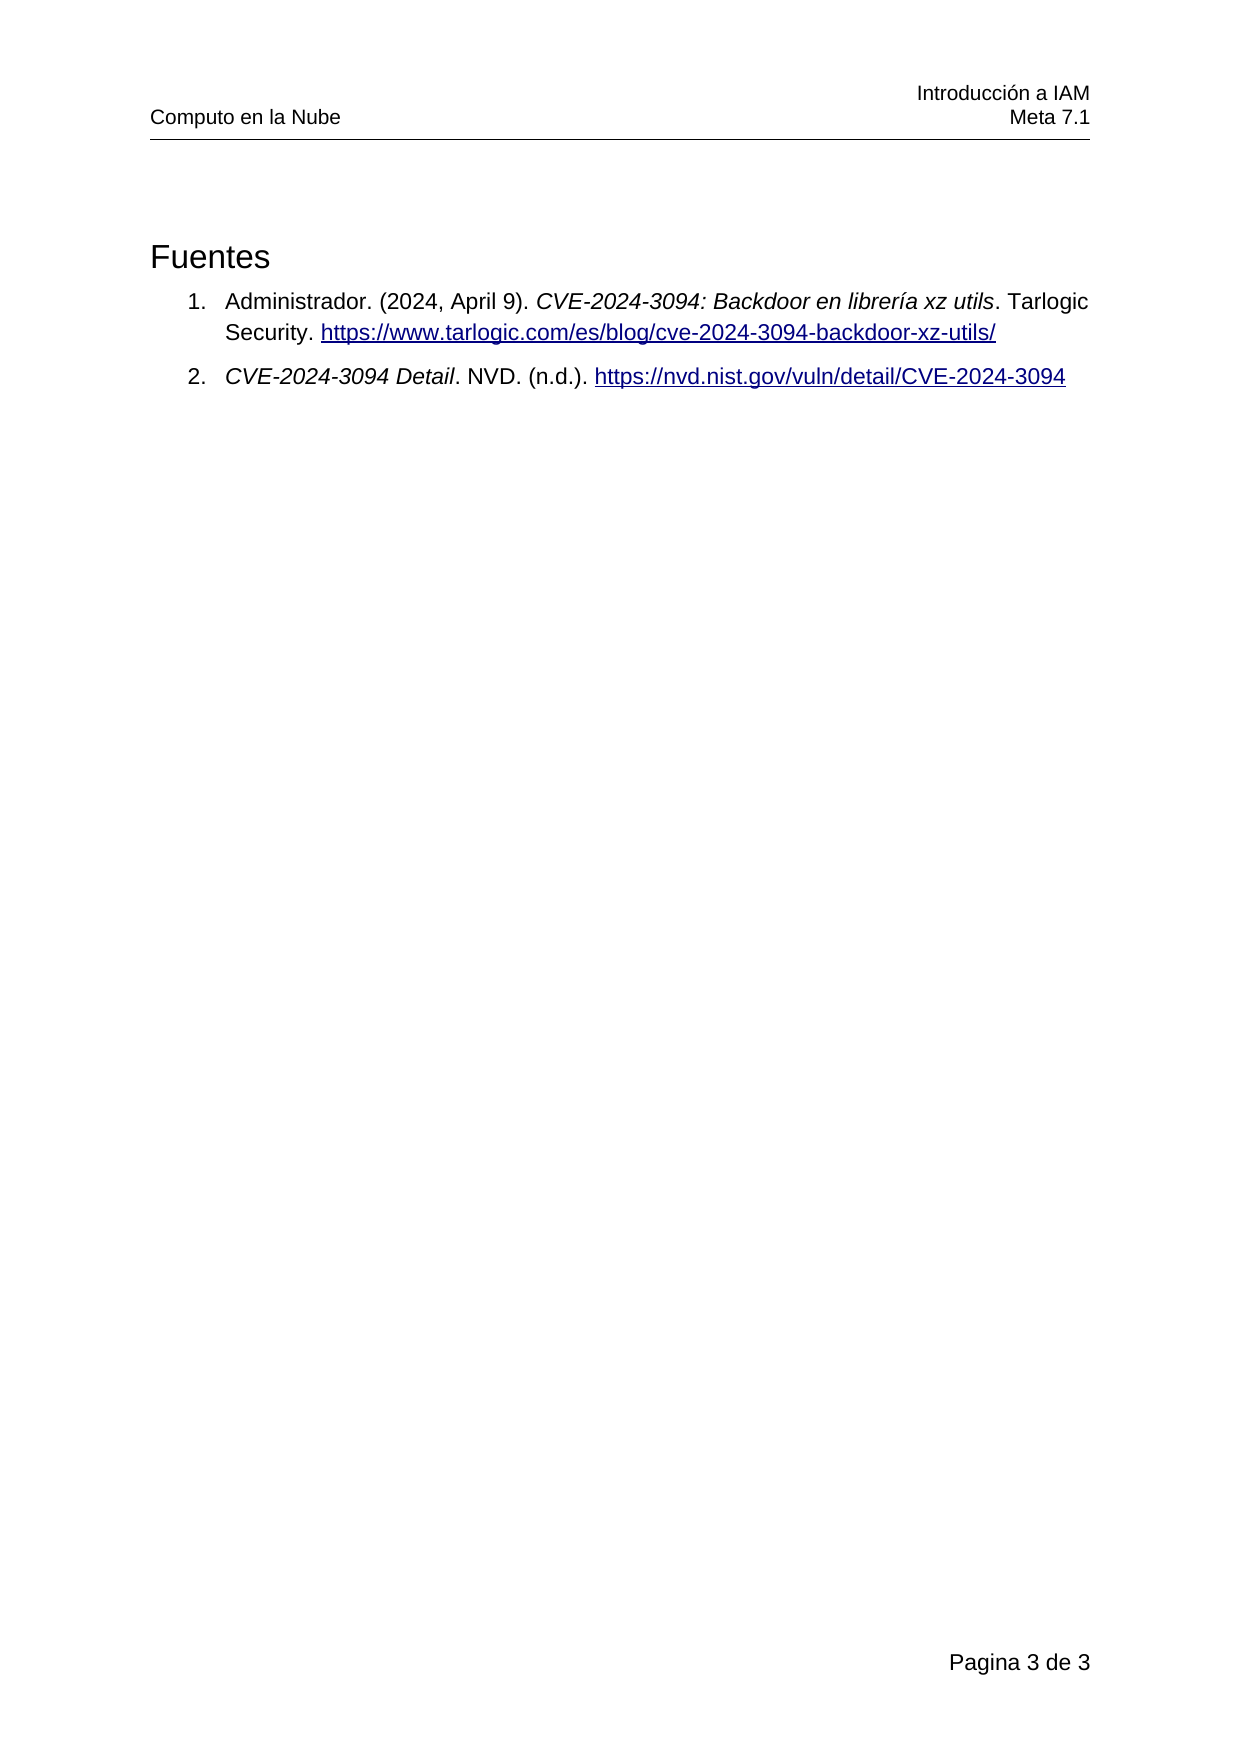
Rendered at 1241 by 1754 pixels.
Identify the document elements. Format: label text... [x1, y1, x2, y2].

subtitle Fuentes [150, 237, 1090, 276]
list CVE-2024-3094 Detail. NVD. (n.d.). https://nvd.nist.gov/vuln/detail/CVE-2024-3094 [187, 363, 1090, 390]
list Administrador. (2024, April 9). CVE-2024-3094: Backdoor en librería xz utils. Tarlogic Security. https://www.tarlogic.com/es/blog/cve-2024-3094-backdoor-xz-utils/ [187, 288, 1090, 345]
